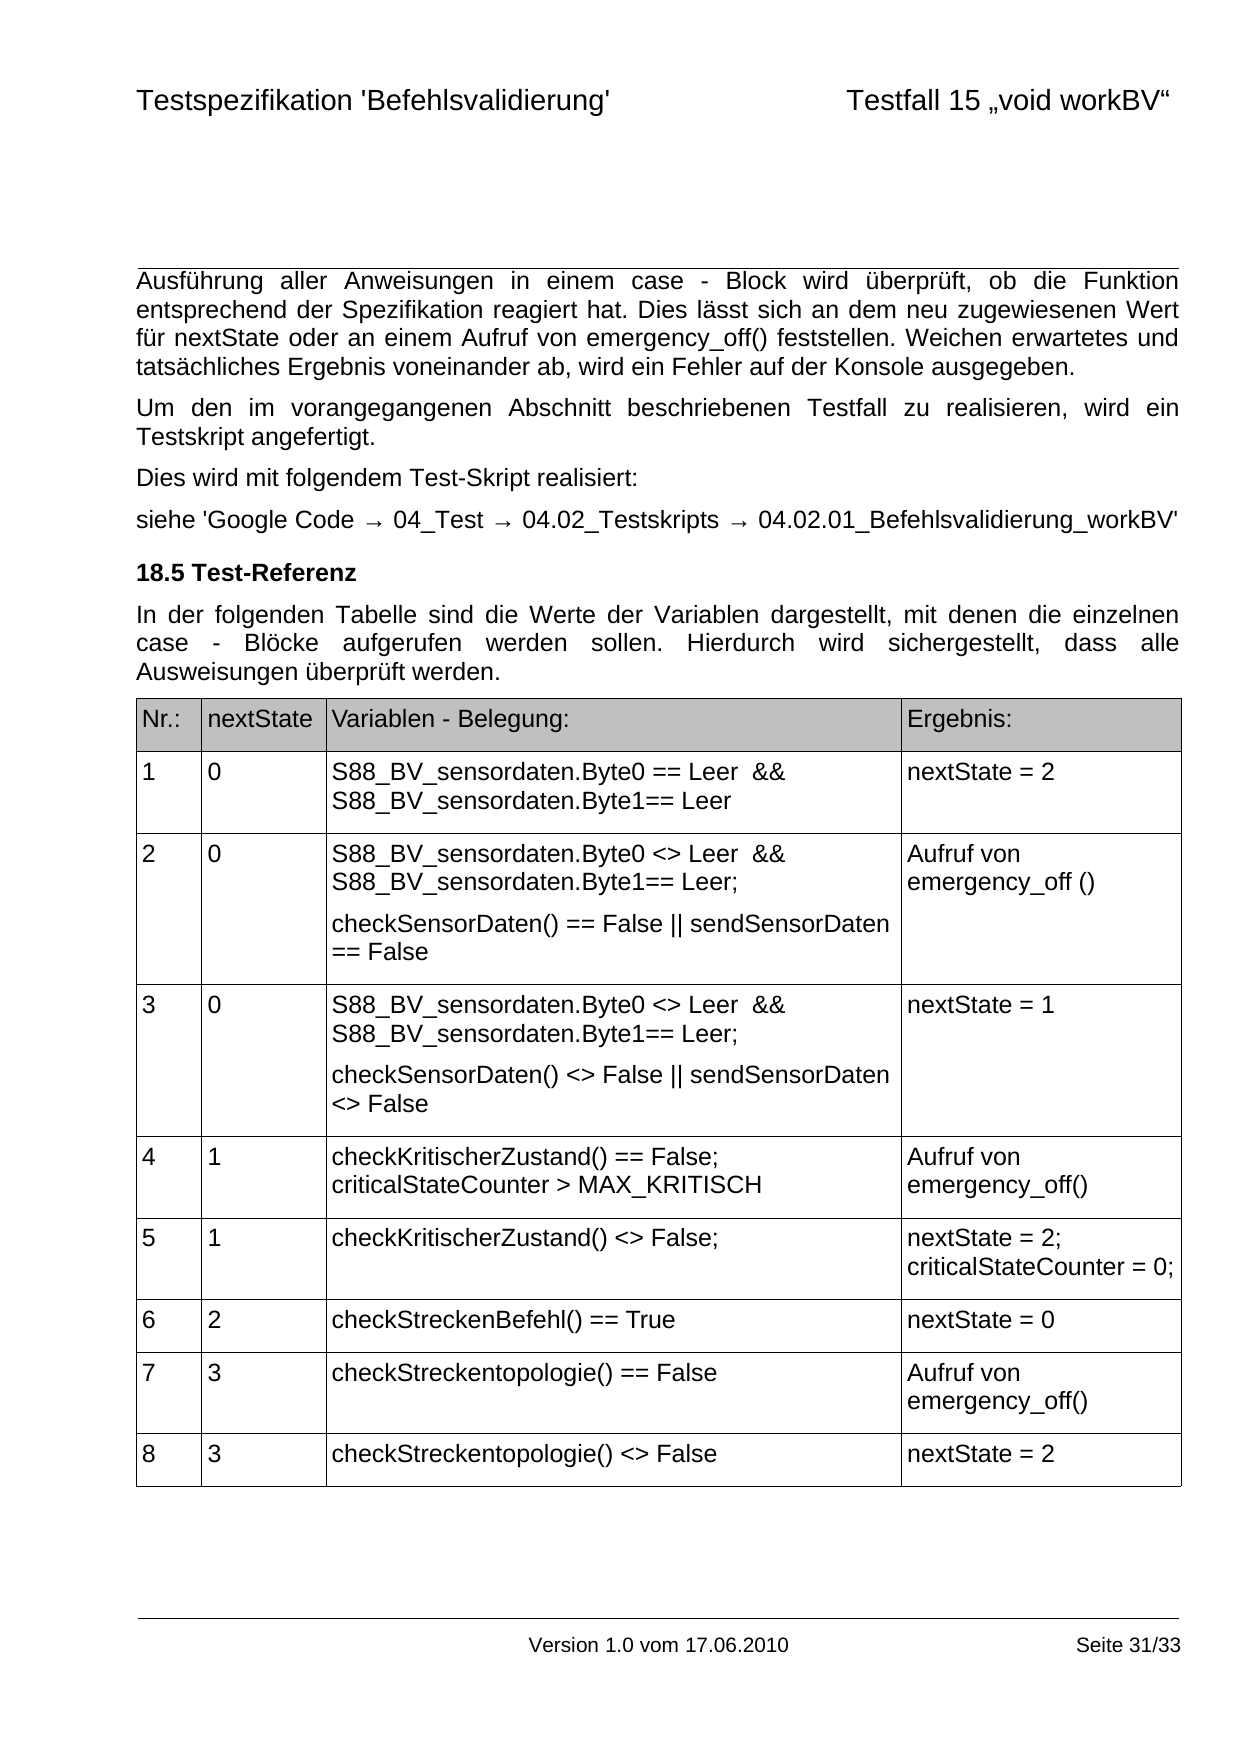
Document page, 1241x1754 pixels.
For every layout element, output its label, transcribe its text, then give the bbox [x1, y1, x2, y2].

table_cell S88_BV_sensordaten.Byte0 <> Leer && S88_BV_sensordaten.Byte1== Leer; checkSensorDaten() == False || sendSensorDaten == False [327, 834, 901, 984]
text Um den im vorangegangenen Abschnitt beschriebenen Testfall zu realisieren, wird ein Testskript angefertigt. [136, 393, 1181, 451]
table_cell checkStreckentopologie() <> False [327, 1434, 901, 1486]
table_cell nextState = 2 [902, 752, 1181, 833]
subtitle Test-Referenz [136, 558, 1181, 587]
table_header nextState [202, 699, 326, 751]
table_cell 2 [202, 1300, 326, 1352]
table_cell checkStreckenBefehl() == True [327, 1300, 901, 1352]
table_cell 0 [202, 834, 326, 984]
table_cell 3 [202, 1434, 326, 1486]
table_header Variablen - Belegung: [327, 699, 901, 751]
table_cell 1 [202, 1137, 326, 1217]
text Der Wert der Variablen nextState wird vor der Ausführung der Funktion gesetzt. Zum Testen der Funktion wird dies durch das Testskript vorgenommen. Dieses setzt nextState der Reihe nach auf null, eins, zwei und drei. Somit kann der Reihe nach überprüft werden, ob die Anweisungen im jeweiligen case - Block ausgeführt bzw. richtig ausgeführt werden. Nach der Ausführung aller Anweisungen in einem case - Block wird überprüft, ob die Funktion entsprechend der Spezifikation reagiert hat. Dies lässt sich an dem neu zugewiesenen Wert für nextState oder an einem Aufruf von emergency_off() feststellen. Weichen erwartetes und tatsächliches Ergebnis voneinander ab, wird ein Fehler auf der Konsole ausgegeben. [136, 289, 1181, 381]
table_header Ergebnis: [902, 699, 1181, 751]
table_cell nextState = 1 [902, 985, 1181, 1136]
table_cell nextState = 2; criticalStateCounter = 0; [902, 1219, 1181, 1299]
table_cell 8 [137, 1434, 201, 1486]
table_cell 1 [137, 752, 201, 833]
text In der folgenden Tabelle sind die Werte der Variablen dargestellt, mit denen die einzelnen case - Blöcke aufgerufen werden sollen. Hierdurch wird sichergestellt, dass alle Ausweisungen überprüft werden. [136, 599, 1181, 686]
table_cell 0 [202, 985, 326, 1136]
table_cell checkKritischerZustand() == False; criticalStateCounter > MAX_KRITISCH [327, 1137, 901, 1217]
text Dies wird mit folgendem Test-Skript realisiert: [136, 463, 1181, 492]
table_cell Aufruf von emergency_off() [902, 1353, 1181, 1433]
table_cell nextState = 2 [902, 1434, 1181, 1486]
table_cell 7 [137, 1353, 201, 1433]
table_cell 1 [202, 1219, 326, 1299]
table_cell 2 [137, 834, 201, 984]
text siehe 'Google Code → 04_Test → 04.02_Testskripts → 04.02.01_Befehlsvalidierung_workBV' [136, 504, 1181, 533]
table_cell S88_BV_sensordaten.Byte0 <> Leer && S88_BV_sensordaten.Byte1== Leer; checkSensorDaten() <> False || sendSensorDaten <> False [327, 985, 901, 1136]
table_cell Aufruf von emergency_off() [902, 1137, 1181, 1217]
table_cell 5 [137, 1219, 201, 1299]
table_cell nextState = 0 [902, 1300, 1181, 1352]
table_cell 3 [202, 1353, 326, 1433]
table_header Nr.: [137, 699, 201, 751]
table_cell 6 [137, 1300, 201, 1352]
table_cell 0 [202, 752, 326, 833]
table_cell checkStreckentopologie() == False [327, 1353, 901, 1433]
table_cell 4 [137, 1137, 201, 1217]
table_cell Aufruf von emergency_off () [902, 834, 1181, 984]
table_cell checkKritischerZustand() <> False; [327, 1219, 901, 1299]
table_cell 3 [137, 985, 201, 1136]
table_cell S88_BV_sensordaten.Byte0 == Leer && S88_BV_sensordaten.Byte1== Leer [327, 752, 901, 833]
